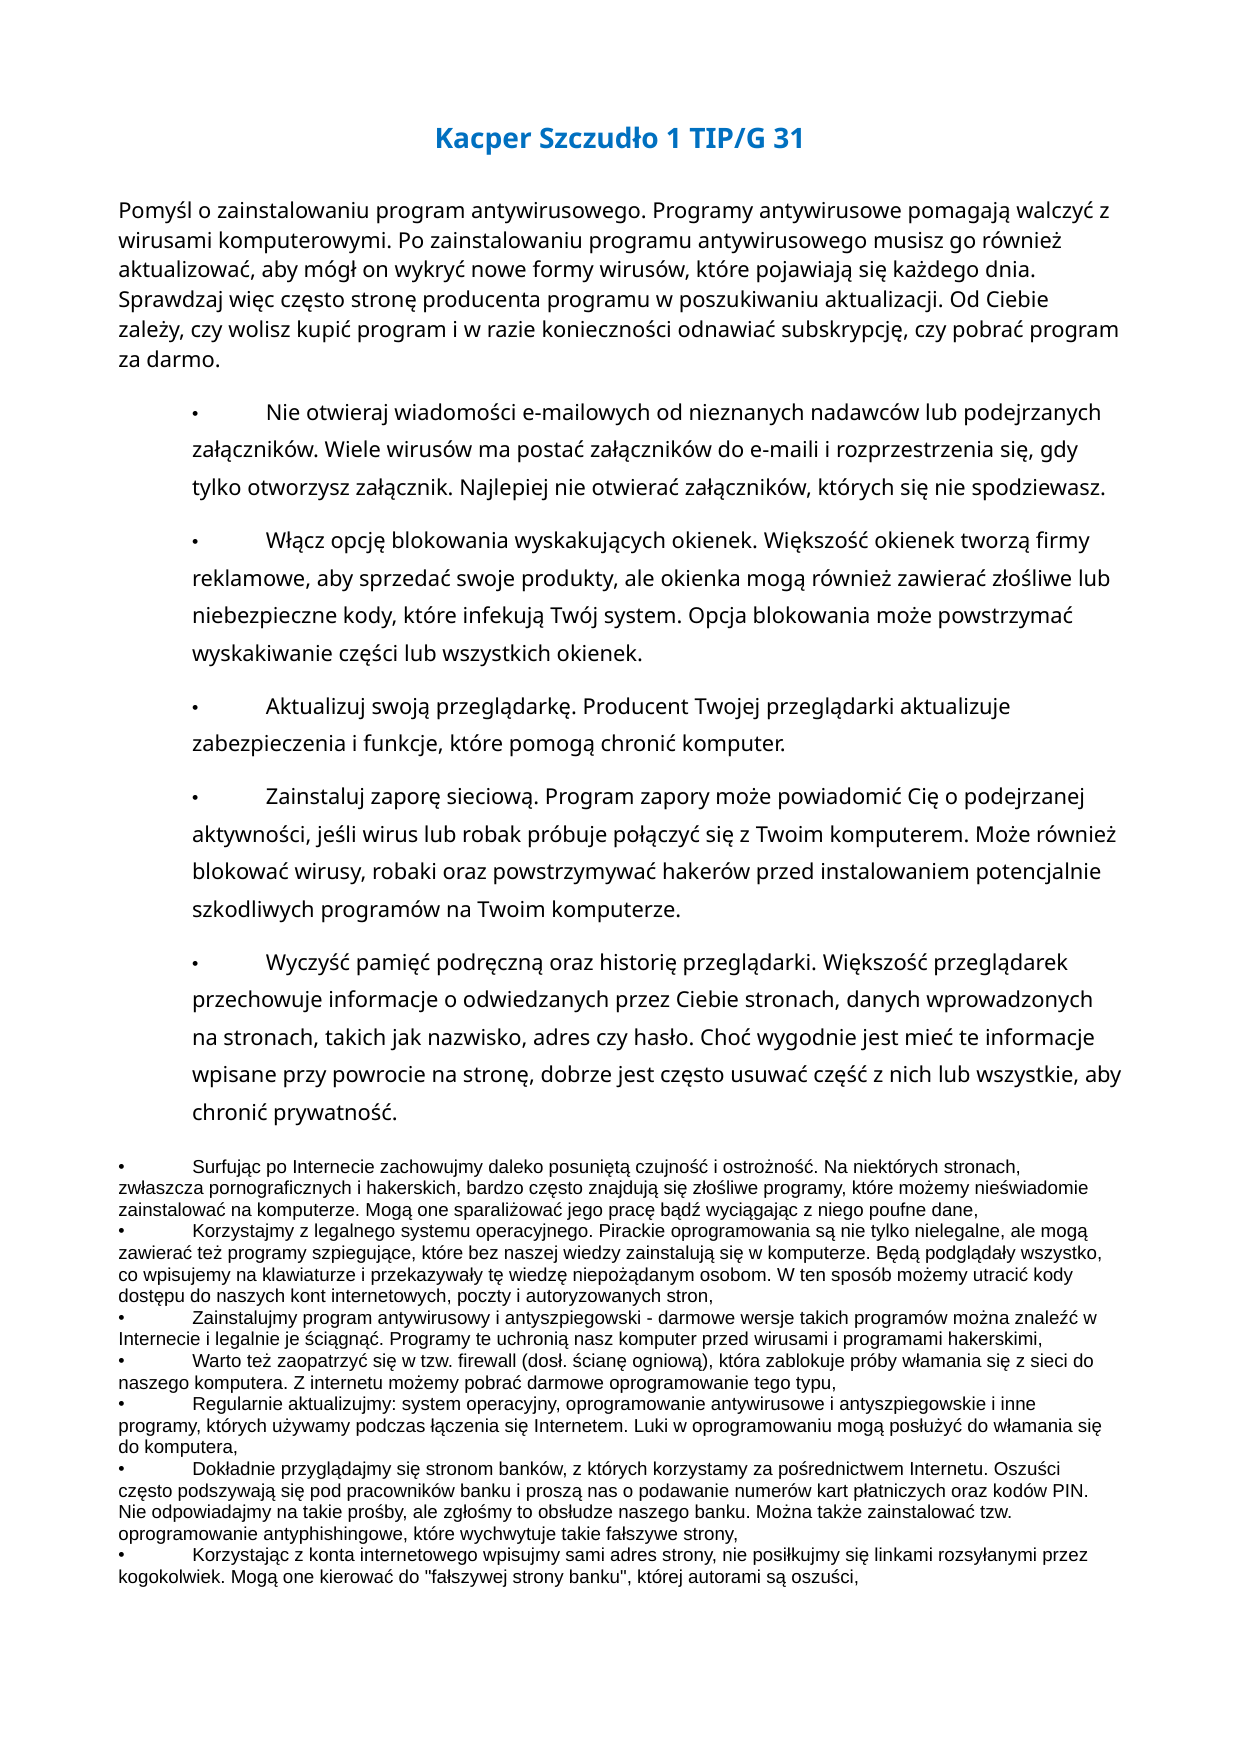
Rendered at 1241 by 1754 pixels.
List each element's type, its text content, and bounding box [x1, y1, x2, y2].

list Zainstalujmy program antywirusowy i antyszpiegowski - darmowe wersje takich programów można znaleźć w Internecie i legalnie je ściągnąć. Programy te uchronią nasz komputer przed wirusami i programami hakerskimi, [118, 1307, 1106, 1350]
list Korzystając z konta internetowego wpisujmy sami adres strony, nie posiłkujmy się linkami rozsyłanymi przez kogokolwiek. Mogą one kierować do "fałszywej strony banku", której autorami są oszuści, [118, 1544, 1106, 1587]
list Korzystajmy z legalnego systemu operacyjnego. Pirackie oprogramowania są nie tylko nielegalne, ale mogą zawierać też programy szpiegujące, które bez naszej wiedzy zainstalują się w komputerze. Będą podglądały wszystko, co wpisujemy na klawiaturze i przekazywały tę wiedzę niepożądanym osobom. W ten sposób możemy utracić kody dostępu do naszych kont internetowych, poczty i autoryzowanych stron, [118, 1220, 1106, 1307]
list Aktualizuj swoją przeglądarkę. Producent Twojej przeglądarki aktualizuje zabezpieczenia i funkcje, które pomogą chronić komputer. [192, 683, 1122, 758]
list Dokładnie przyglądajmy się stronom banków, z których korzystamy za pośrednictwem Internetu. Oszuści często podszywają się pod pracowników banku i proszą nas o podawanie numerów kart płatniczych oraz kodów PIN. Nie odpowiadajmy na takie prośby, ale zgłośmy to obsłudze naszego banku. Można także zainstalować tzw. oprogramowanie antyphishingowe, które wychwytuje takie fałszywe strony, [118, 1458, 1106, 1544]
list Zainstaluj zaporę sieciową. Program zapory może powiadomić Cię o podejrzanej aktywności, jeśli wirus lub robak próbuje połączyć się z Twoim komputerem. Może również blokować wirusy, robaki oraz powstrzymywać hakerów przed instalowaniem potencjalnie szkodliwych programów na Twoim komputerze. [192, 773, 1122, 923]
list Nie otwieraj wiadomości e-mailowych od nieznanych nadawców lub podejrzanych załączników. Wiele wirusów ma postać załączników do e-maili i rozprzestrzenia się, gdy tylko otworzysz załącznik. Najlepiej nie otwierać załączników, których się nie spodziewasz. [192, 389, 1122, 502]
list Włącz opcję blokowania wyskakujących okienek. Większość okienek tworzą firmy reklamowe, aby sprzedać swoje produkty, ale okienka mogą również zawierać złośliwe lub niebezpieczne kody, które infekują Twój system. Opcja blokowania może powstrzymać wyskakiwanie części lub wszystkich okienek. [192, 517, 1122, 667]
list Wyczyść pamięć podręczną oraz historię przeglądarki. Większość przeglądarek przechowuje informacje o odwiedzanych przez Ciebie stronach, danych wprowadzonych na stronach, takich jak nazwisko, adres czy hasło. Choć wygodnie jest mieć te informacje wpisane przy powrocie na stronę, dobrze jest często usuwać część z nich lub wszystkie, aby chronić prywatność. [192, 939, 1122, 1127]
list Regularnie aktualizujmy: system operacyjny, oprogramowanie antywirusowe i antyszpiegowskie i inne programy, których używamy podczas łączenia się Internetem. Luki w oprogramowaniu mogą posłużyć do włamania się do komputera, [118, 1393, 1106, 1458]
text Pomyśl o zainstalowaniu program antywirusowego. Programy antywirusowe pomagają walczyć z wirusami komputerowymi. Po zainstalowaniu programu antywirusowego musisz go również aktualizować, aby mógł on wykryć nowe formy wirusów, które pojawiają się każdego dnia. Sprawdzaj więc często stronę producenta programu w poszukiwaniu aktualizacji. Od Ciebie zależy, czy wolisz kupić program i w razie konieczności odnawiać subskrypcję, czy pobrać program za darmo. [118, 195, 1122, 373]
text Kacper Szczudło 1 TIP/G 31 [118, 118, 1122, 156]
list Surfując po Internecie zachowujmy daleko posuniętą czujność i ostrożność. Na niektórych stronach, zwłaszcza pornograficznych i hakerskich, bardzo często znajdują się złośliwe programy, które możemy nieświadomie zainstalować na komputerze. Mogą one sparaliżować jego pracę bądź wyciągając z niego poufne dane, [118, 1155, 1106, 1220]
list Warto też zaopatrzyć się w tzw. firewall (dosł. ścianę ogniową), która zablokuje próby włamania się z sieci do naszego komputera. Z internetu możemy pobrać darmowe oprogramowanie tego typu, [118, 1350, 1106, 1393]
